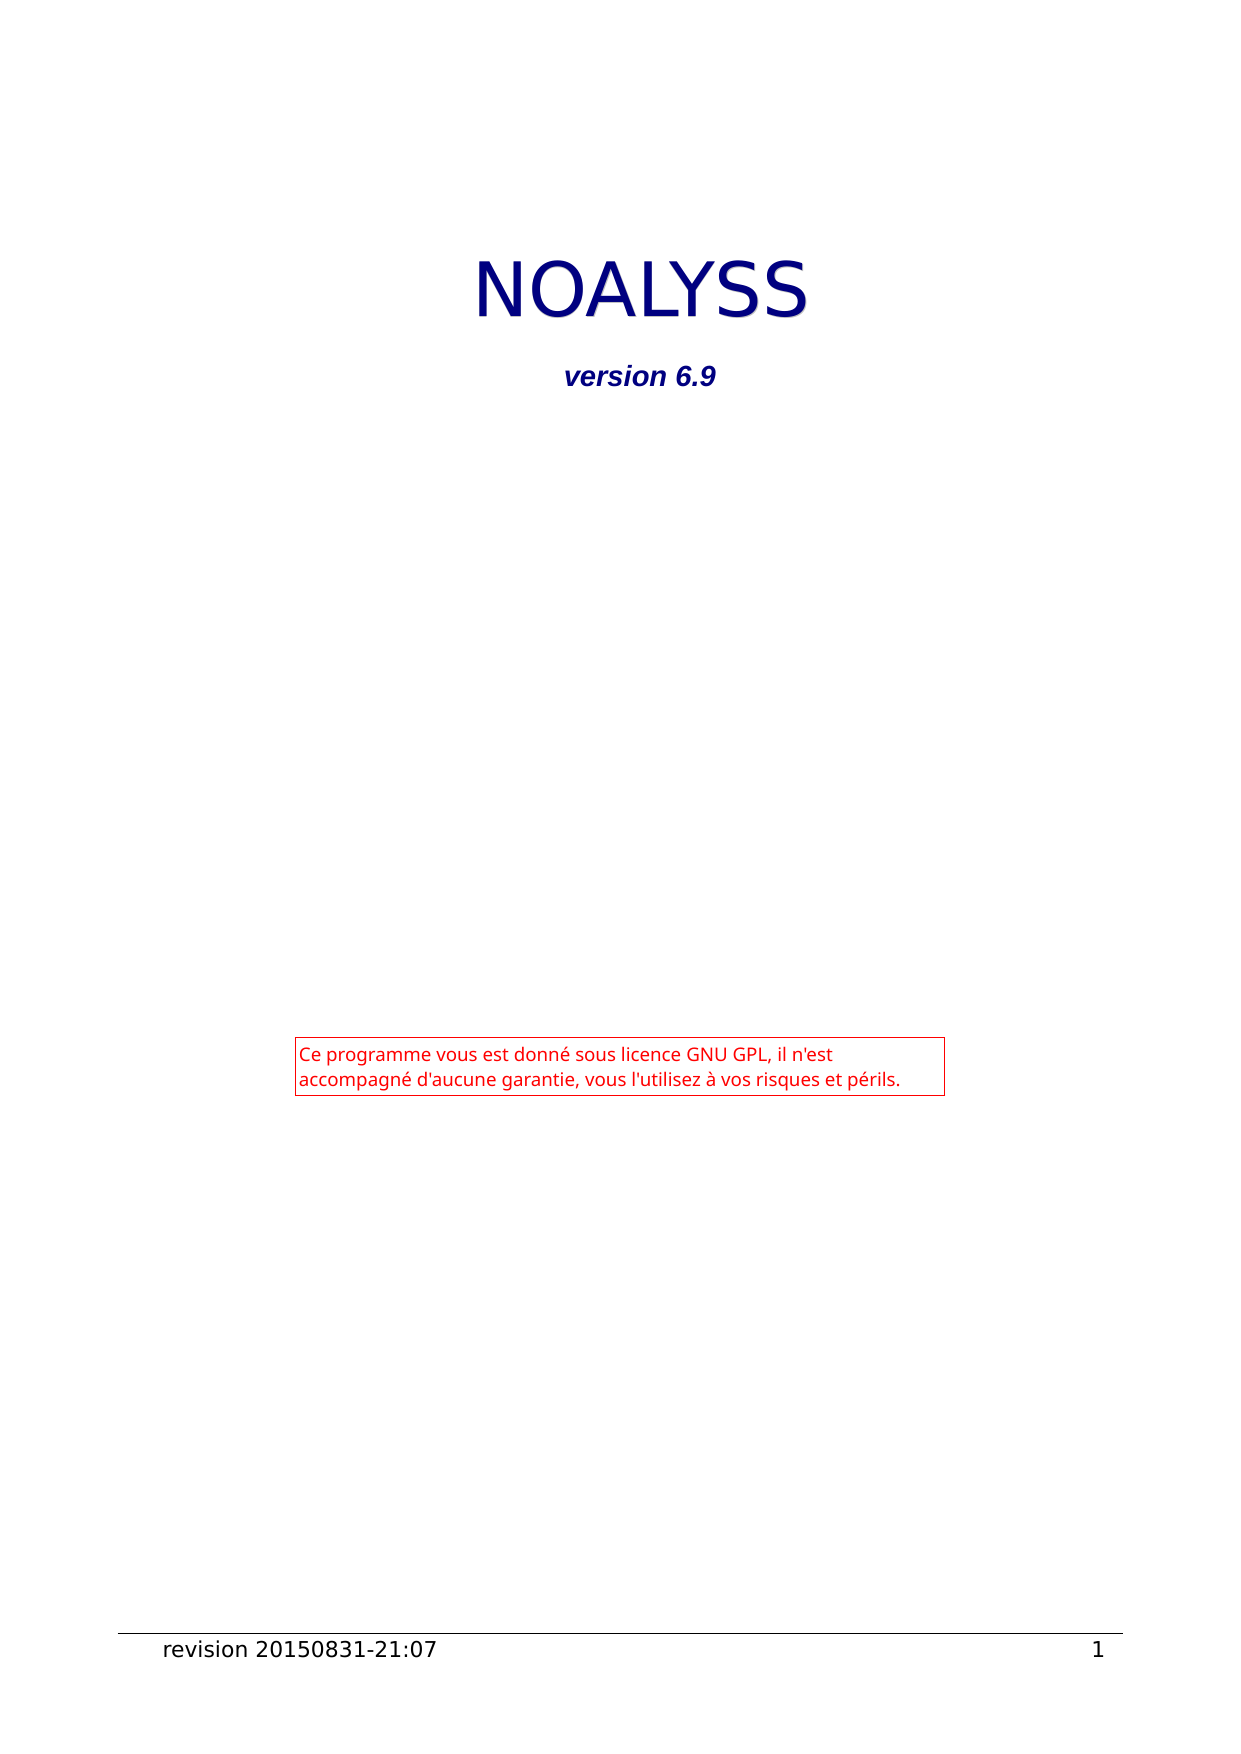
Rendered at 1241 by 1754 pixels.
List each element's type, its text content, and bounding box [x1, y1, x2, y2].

subtitle version 6.9 [159, 359, 1123, 393]
title NOALYSS [159, 247, 1123, 334]
text Ce programme vous est donné sous licence GNU GPL, il n'est accompagné d'aucune garantie, vous l'utilisez à vos risques et périls. [296, 1038, 944, 1095]
